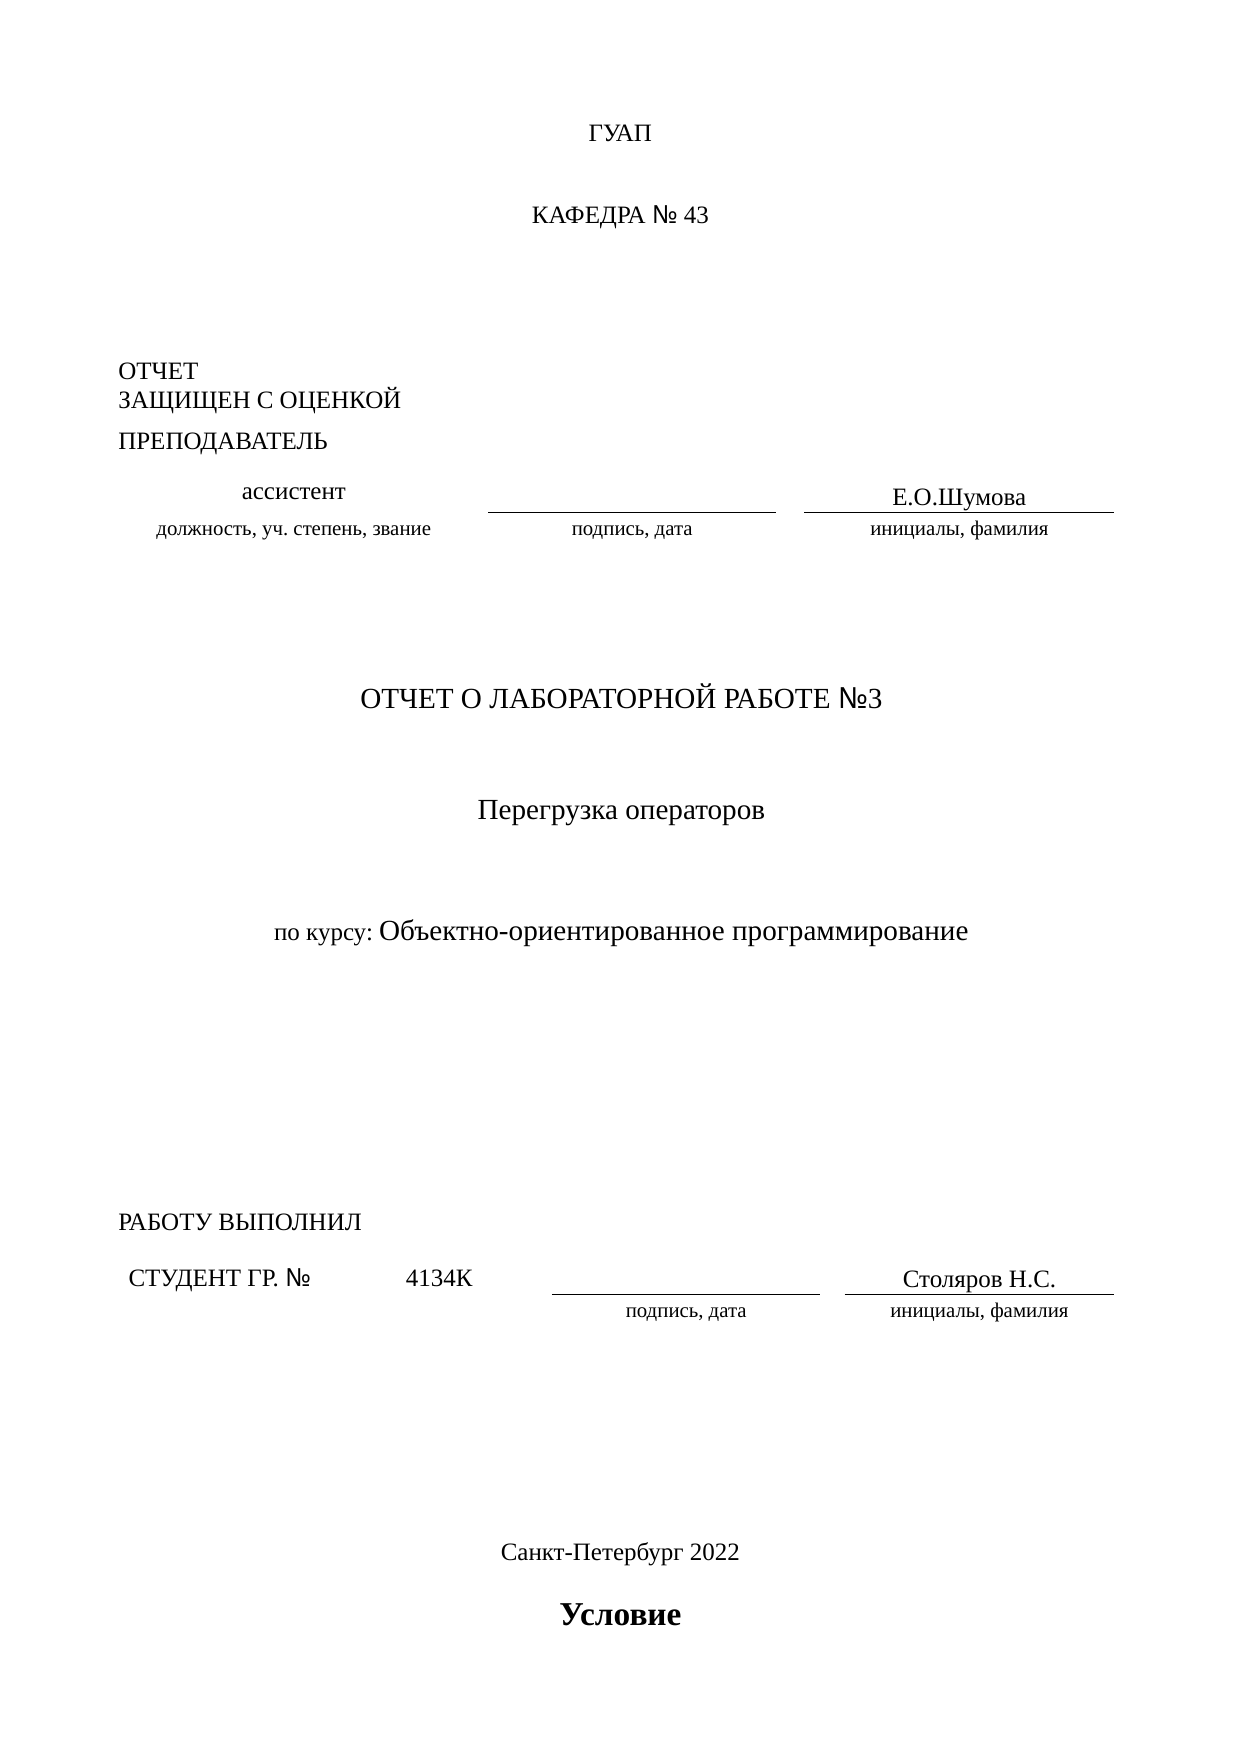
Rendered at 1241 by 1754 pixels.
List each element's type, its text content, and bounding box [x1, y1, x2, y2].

table_header ассистент [128, 469, 459, 512]
table_cell [776, 512, 804, 544]
table_header [820, 1251, 844, 1294]
text Условие [118, 1594, 1122, 1633]
table_cell [128, 946, 1114, 1002]
table_cell подпись, дата [488, 513, 776, 544]
table_header ОТЧЕТ О ЛАБОРАТОРНОЙ РАБОТЕ №3 [128, 577, 1114, 717]
text ПРЕПОДАВАТЕЛЬ [118, 426, 1122, 455]
table_cell инициалы, фамилия [845, 1295, 1114, 1325]
table_cell [128, 1002, 1114, 1032]
table_header Столяров Н.С. [845, 1251, 1114, 1294]
text ГУАП [118, 118, 1122, 147]
table_cell подпись, дата [552, 1295, 820, 1325]
table_header [552, 1251, 820, 1294]
table_cell [820, 1294, 844, 1325]
table_header [776, 469, 804, 512]
table_header Е.О.Шумова [804, 469, 1114, 512]
table_cell [350, 1294, 527, 1325]
table_header [527, 1251, 552, 1294]
table_cell Перегрузка операторов [128, 717, 1114, 900]
table_header 4134К [350, 1251, 527, 1294]
table_cell [128, 1294, 350, 1325]
table_cell по курсу: Объектно-ориентированное программирование [128, 900, 1114, 946]
text Санкт-Петербург 2022 [118, 1537, 1122, 1566]
text КАФЕДРА № 43 [118, 197, 1122, 231]
table_cell должность, уч. степень, звание [128, 512, 459, 544]
table_cell [527, 1294, 552, 1325]
table_cell инициалы, фамилия [804, 513, 1114, 544]
text ОТЧЕТ ЗАЩИЩЕН С ОЦЕНКОЙ [118, 356, 1122, 413]
table_header СТУДЕНТ ГР. № [128, 1251, 350, 1294]
table_cell [459, 512, 488, 544]
table_header [459, 469, 488, 512]
text РАБОТУ ВЫПОЛНИЛ [118, 1207, 1122, 1236]
table_header [488, 469, 776, 512]
